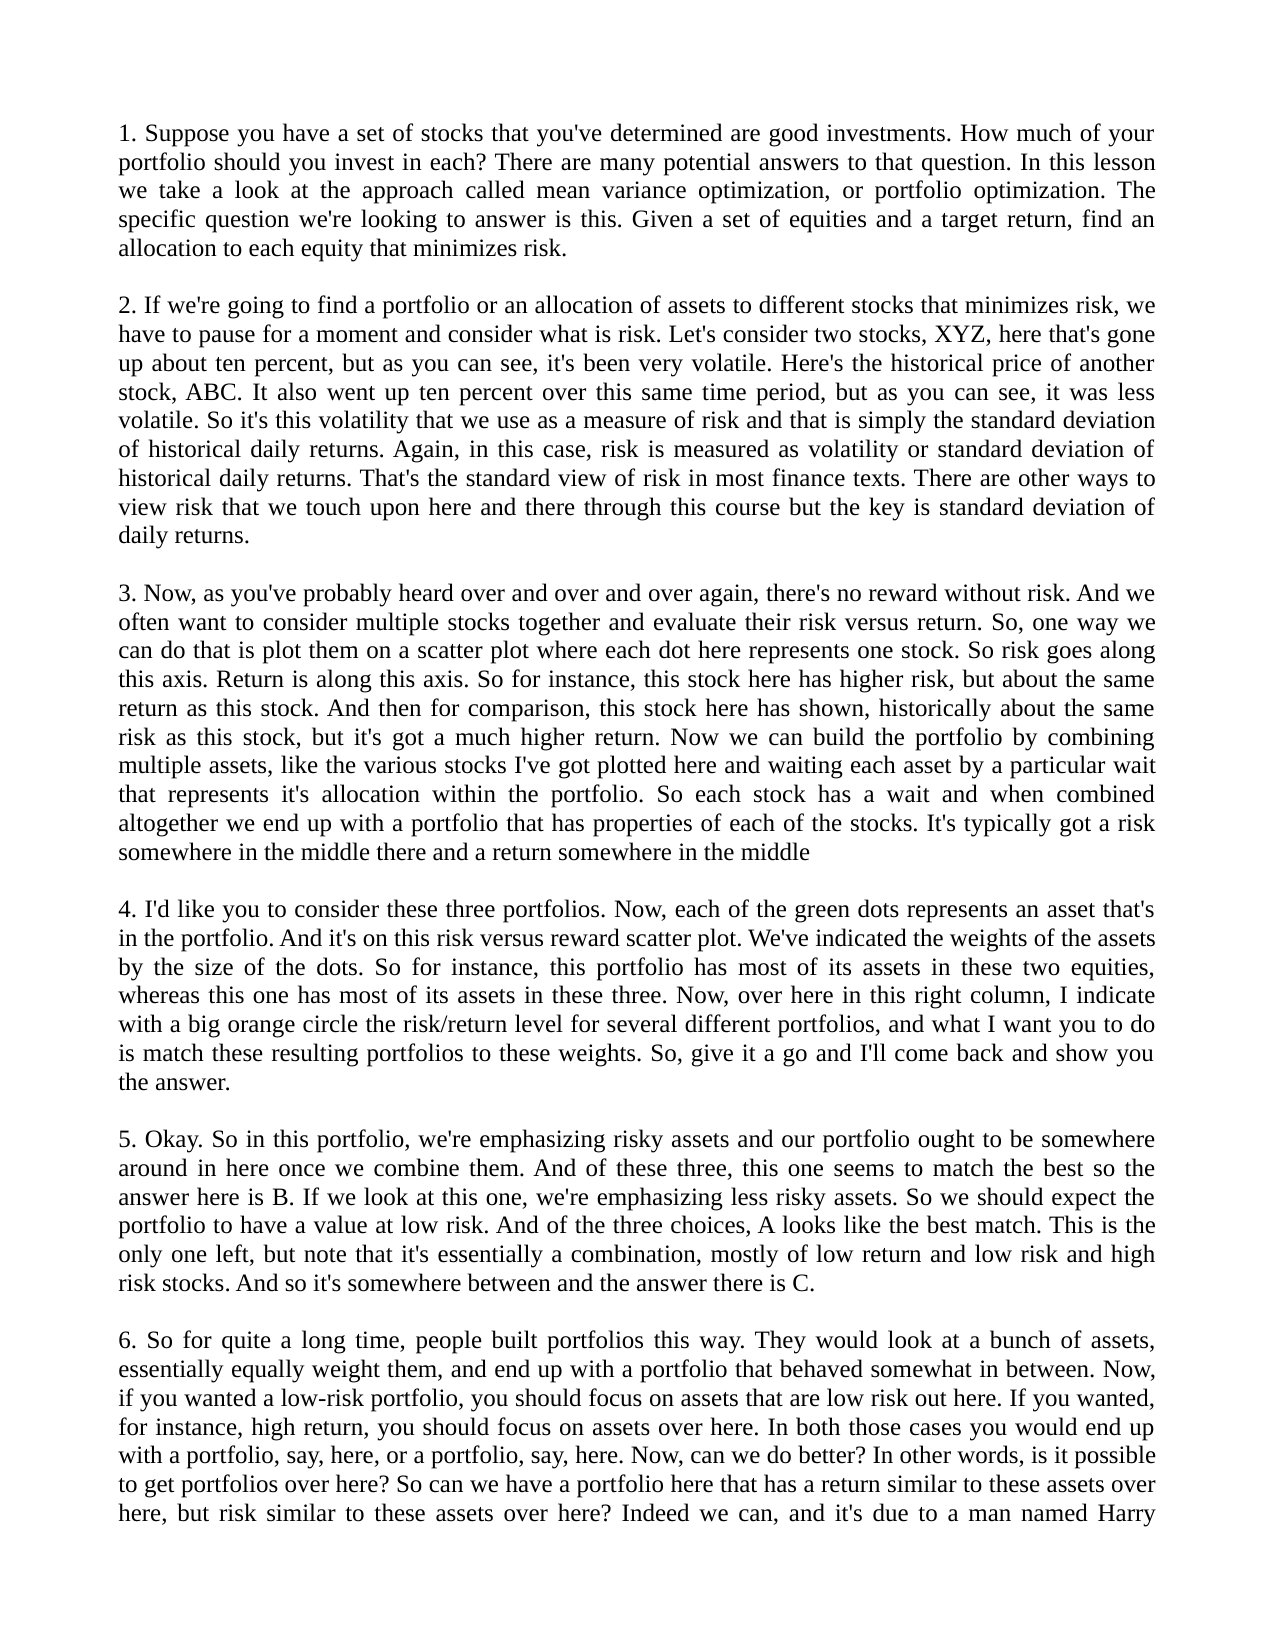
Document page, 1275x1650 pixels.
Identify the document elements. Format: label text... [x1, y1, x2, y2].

text 1. Suppose you have a set of stocks that you've determined are good investments. How much of your portfolio should you invest in each? There are many potential answers to that question. In this lesson we take a look at the approach called mean variance optimization, or portfolio optimization. The specific question we're looking to answer is this. Given a set of equities and a target return, find an allocation to each equity that minimizes risk. [118, 118, 1157, 262]
text 4. I'd like you to consider these three portfolios. Now, each of the green dots represents an asset that's in the portfolio. And it's on this risk versus reward scatter plot. We've indicated the weights of the assets by the size of the dots. So for instance, this portfolio has most of its assets in these two equities, whereas this one has most of its assets in these three. Now, over here in this right column, I indicate with a big orange circle the risk/return level for several different portfolios, and what I want you to do is match these resulting portfolios to these weights. So, give it a go and I'll come back and show you the answer. [118, 894, 1157, 1096]
text 6. So for quite a long time, people built portfolios this way. They would look at a bunch of assets, essentially equally weight them, and end up with a portfolio that behaved somewhat in between. Now, if you wanted a low-risk portfolio, you should focus on assets that are low risk out here. If you wanted, for instance, high return, you should focus on assets over here. In both those cases you would end up with a portfolio, say, here, or a portfolio, say, here. Now, can we do better? In other words, is it possible to get portfolios over here? So can we have a portfolio here that has a return similar to these assets over here, but risk similar to these assets over here? Indeed we can, and it's due to a man named Harry [118, 1326, 1157, 1527]
text 5. Okay. So in this portfolio, we're emphasizing risky assets and our portfolio ought to be somewhere around in here once we combine them. And of these three, this one seems to match the best so the answer here is B. If we look at this one, we're emphasizing less risky assets. So we should expect the portfolio to have a value at low risk. And of the three choices, A looks like the best match. This is the only one left, but note that it's essentially a combination, mostly of low return and low risk and high risk stocks. And so it's somewhere between and the answer there is C. [118, 1124, 1157, 1297]
text 2. If we're going to find a portfolio or an allocation of assets to different stocks that minimizes risk, we have to pause for a moment and consider what is risk. Let's consider two stocks, XYZ, here that's gone up about ten percent, but as you can see, it's been very volatile. Here's the historical price of another stock, ABC. It also went up ten percent over this same time period, but as you can see, it was less volatile. So it's this volatility that we use as a measure of risk and that is simply the standard deviation of historical daily returns. Again, in this case, risk is measured as volatility or standard deviation of historical daily returns. That's the standard view of risk in most finance texts. There are other ways to view risk that we touch upon here and there through this course but the key is standard deviation of daily returns. [118, 291, 1157, 549]
text 3. Now, as you've probably heard over and over and over again, there's no reward without risk. And we often want to consider multiple stocks together and evaluate their risk versus return. So, one way we can do that is plot them on a scatter plot where each dot here represents one stock. So risk goes along this axis. Return is along this axis. So for instance, this stock here has higher risk, but about the same return as this stock. And then for comparison, this stock here has shown, historically about the same risk as this stock, but it's got a much higher return. Now we can build the portfolio by combining multiple assets, like the various stocks I've got plotted here and waiting each asset by a particular wait that represents it's allocation within the portfolio. So each stock has a wait and when combined altogether we end up with a portfolio that has properties of each of the stocks. It's typically got a risk somewhere in the middle there and a return somewhere in the middle [118, 578, 1157, 866]
